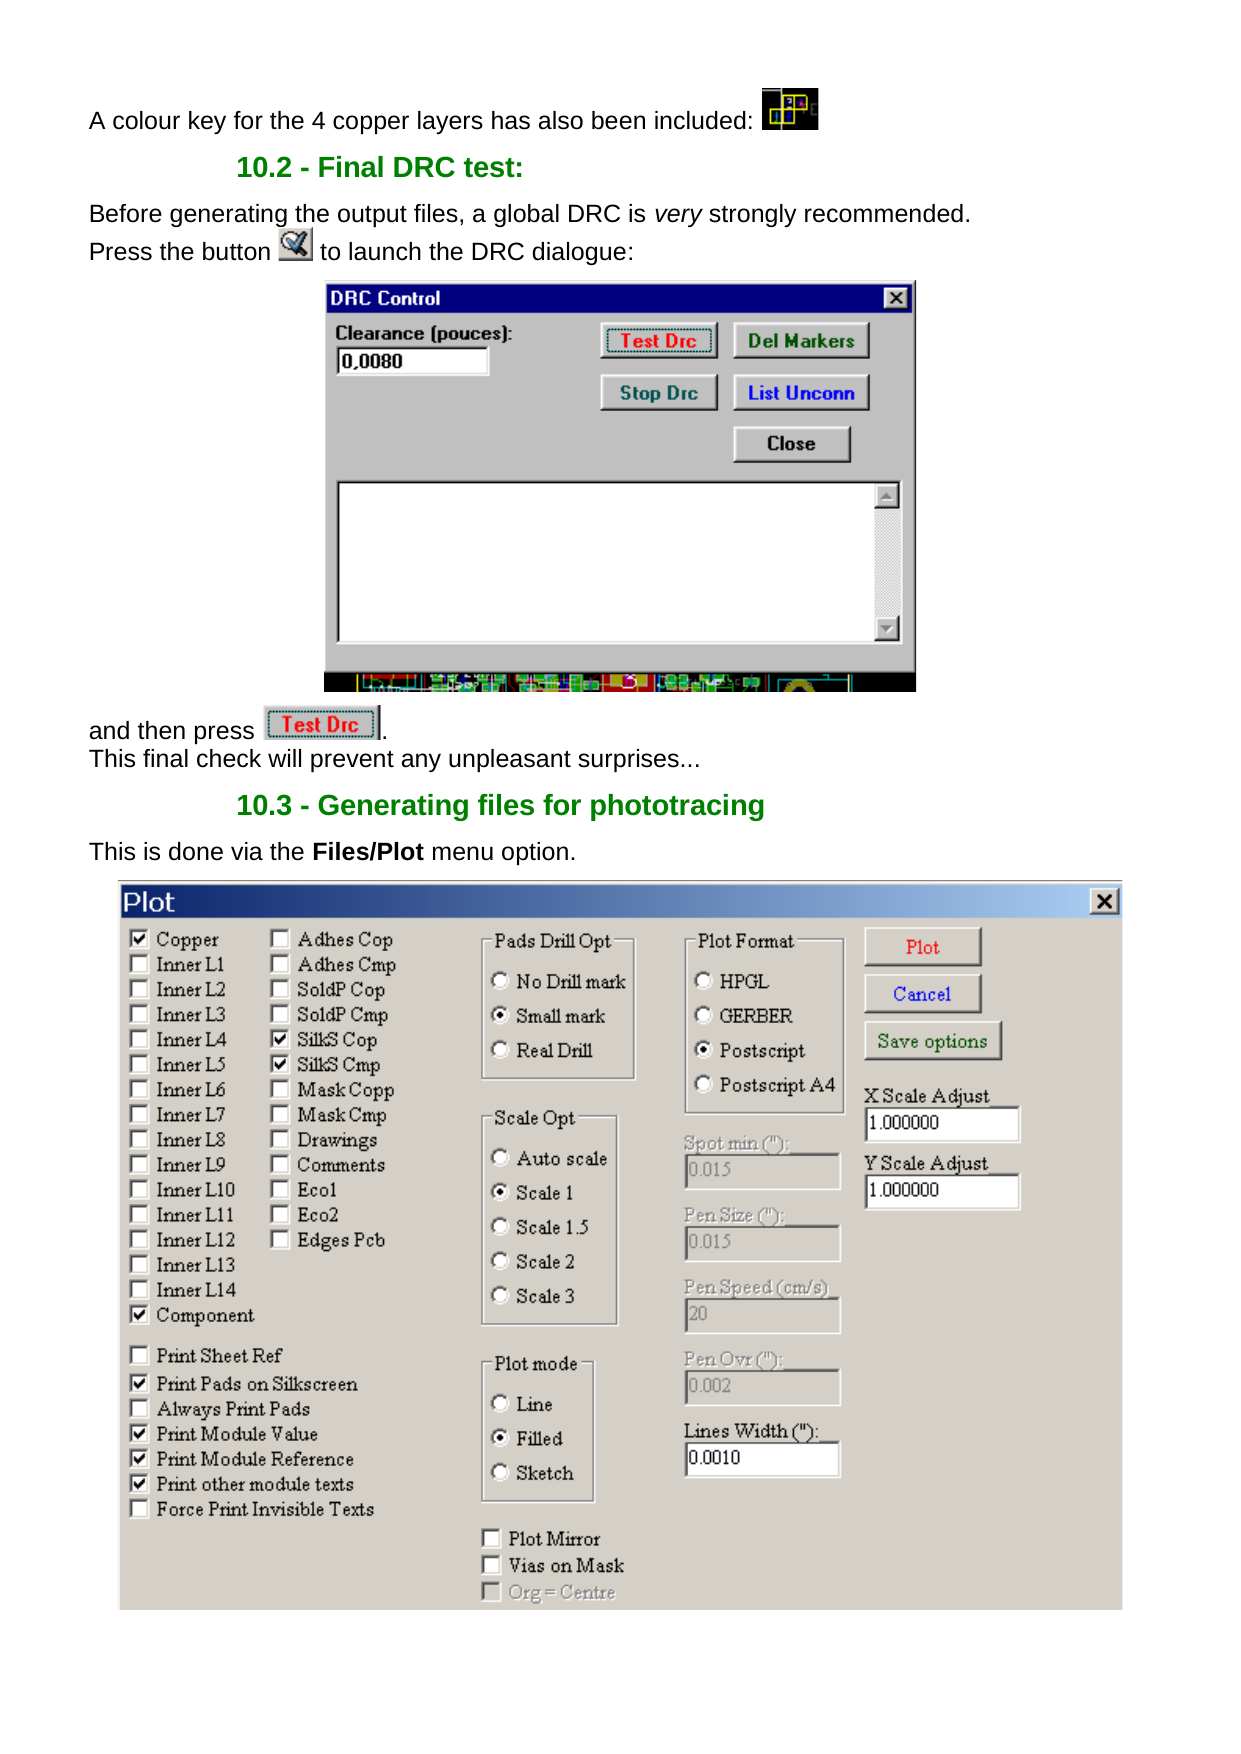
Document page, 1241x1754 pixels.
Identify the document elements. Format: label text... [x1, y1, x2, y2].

subtitle Final DRC test: [162, 151, 1152, 183]
text A colour key for the 4 copper layers has also been included: [88, 88, 1152, 135]
text and then press . [88, 705, 1152, 745]
text This is done via the Files/Plot menu option. [88, 838, 1152, 866]
picture [278, 227, 313, 261]
text This final check will prevent any unpleasant surprises... [88, 745, 1152, 773]
picture [117, 880, 1123, 1610]
text Before generating the output files, a global DRC is very strongly recommended. [88, 200, 1152, 228]
subtitle Generating files for phototracing [162, 789, 1152, 822]
text Press the button to launch the DRC dialogue: [88, 228, 1152, 266]
